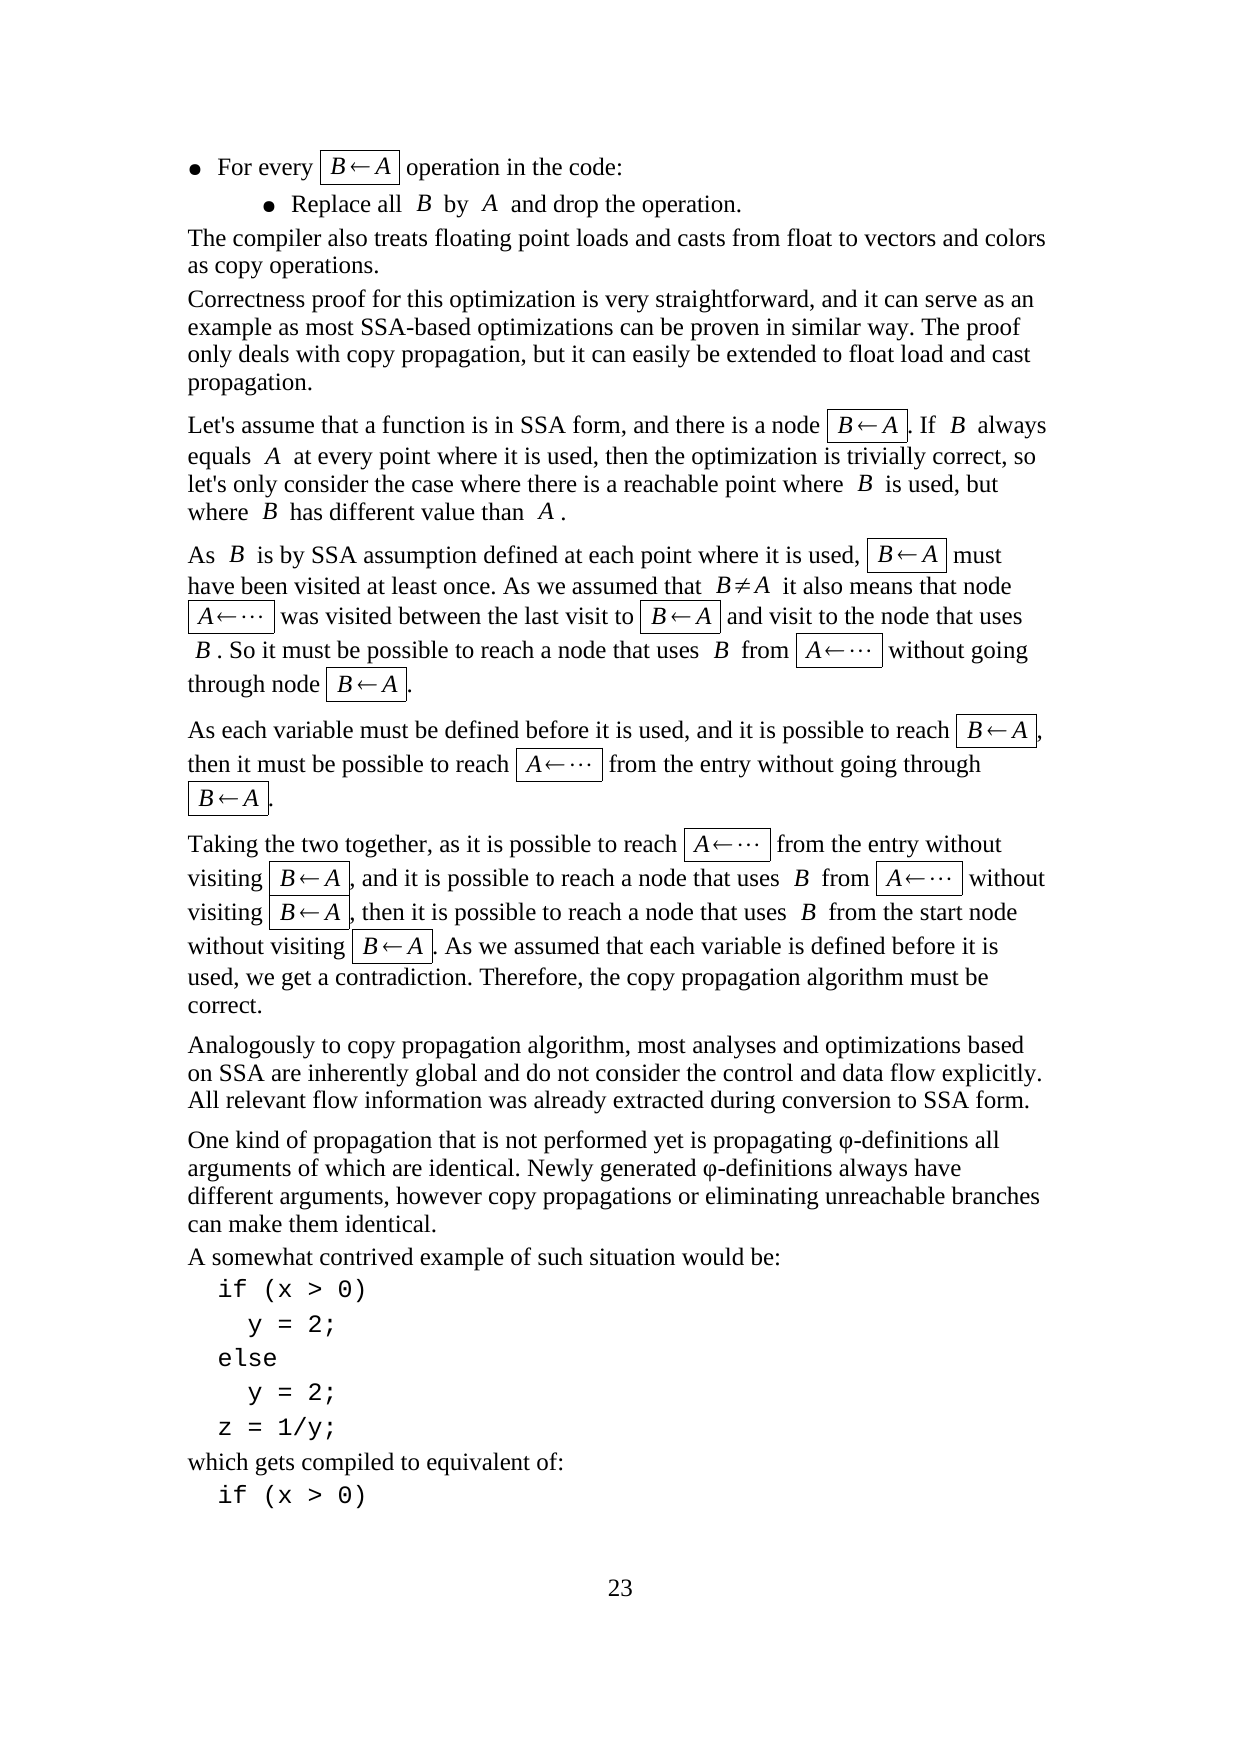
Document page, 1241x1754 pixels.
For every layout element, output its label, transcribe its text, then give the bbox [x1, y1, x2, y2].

text else [187, 1346, 1053, 1374]
text Correctness proof for this optimization is very straightforward, and it can serve as an example as most SSA-based optimizations can be proven in similar way. The proof only deals with copy propagation, but it can easily be extended to float load and cast propagation. [187, 285, 1053, 396]
text As each variable must be defined before it is used, and it is possible to reach , then it must be possible to reach from the entry without going through . [187, 713, 1053, 815]
text if (x > 0) [187, 1482, 1053, 1511]
text Taking the two together, as it is possible to reach from the entry without visiting , and it is possible to reach a node that uses from without visiting , then it is possible to reach a node that uses from the start node without visiting . As we assumed that each variable is defined before it is used, we get a contradiction. Therefore, the copy propagation algorithm must be correct. [187, 828, 1053, 1018]
text One kind of propagation that is not performed yet is propagating φ-definitions all arguments of which are identical. Newly generated φ-definitions always have different arguments, however copy propagations or eliminating unreachable branches can make them identical. [187, 1127, 1053, 1237]
list For every operation in the code: [400, 150, 1053, 184]
list For every operation in the code: [187, 150, 320, 184]
text As is by SSA assumption defined at each point where it is used, must have been visited at least once. As we assumed that it also means that node was visited between the last visit to and visit to the node that uses . So it must be possible to reach a node that uses from without going through node . [187, 538, 1053, 701]
text if (x > 0) [187, 1277, 1053, 1305]
text A somewhat contrived example of such situation would be: [187, 1243, 1053, 1271]
text Let's assume that a function is in SSA form, and there is a node . If always equals at every point where it is used, then the optimization is trivially correct, so let's only consider the case where there is a reachable point where is used, but where has different value than . [187, 408, 1053, 525]
list Replace all by and drop the operation. [261, 190, 1053, 218]
text which gets compiled to equivalent of: [187, 1448, 1053, 1476]
text The compiler also treats floating point loads and casts from float to vectors and colors as copy operations. [187, 224, 1053, 279]
list For every operation in the code: [321, 151, 399, 184]
text y = 2; [187, 1311, 1053, 1340]
text y = 2; [187, 1380, 1053, 1408]
text z = 1/y; [187, 1414, 1053, 1442]
text Analogously to copy propagation algorithm, most analyses and optimizations based on SSA are inherently global and do not consider the control and data flow explicitly. All relevant flow information was already extracted during conversion to SSA form. [187, 1031, 1053, 1114]
